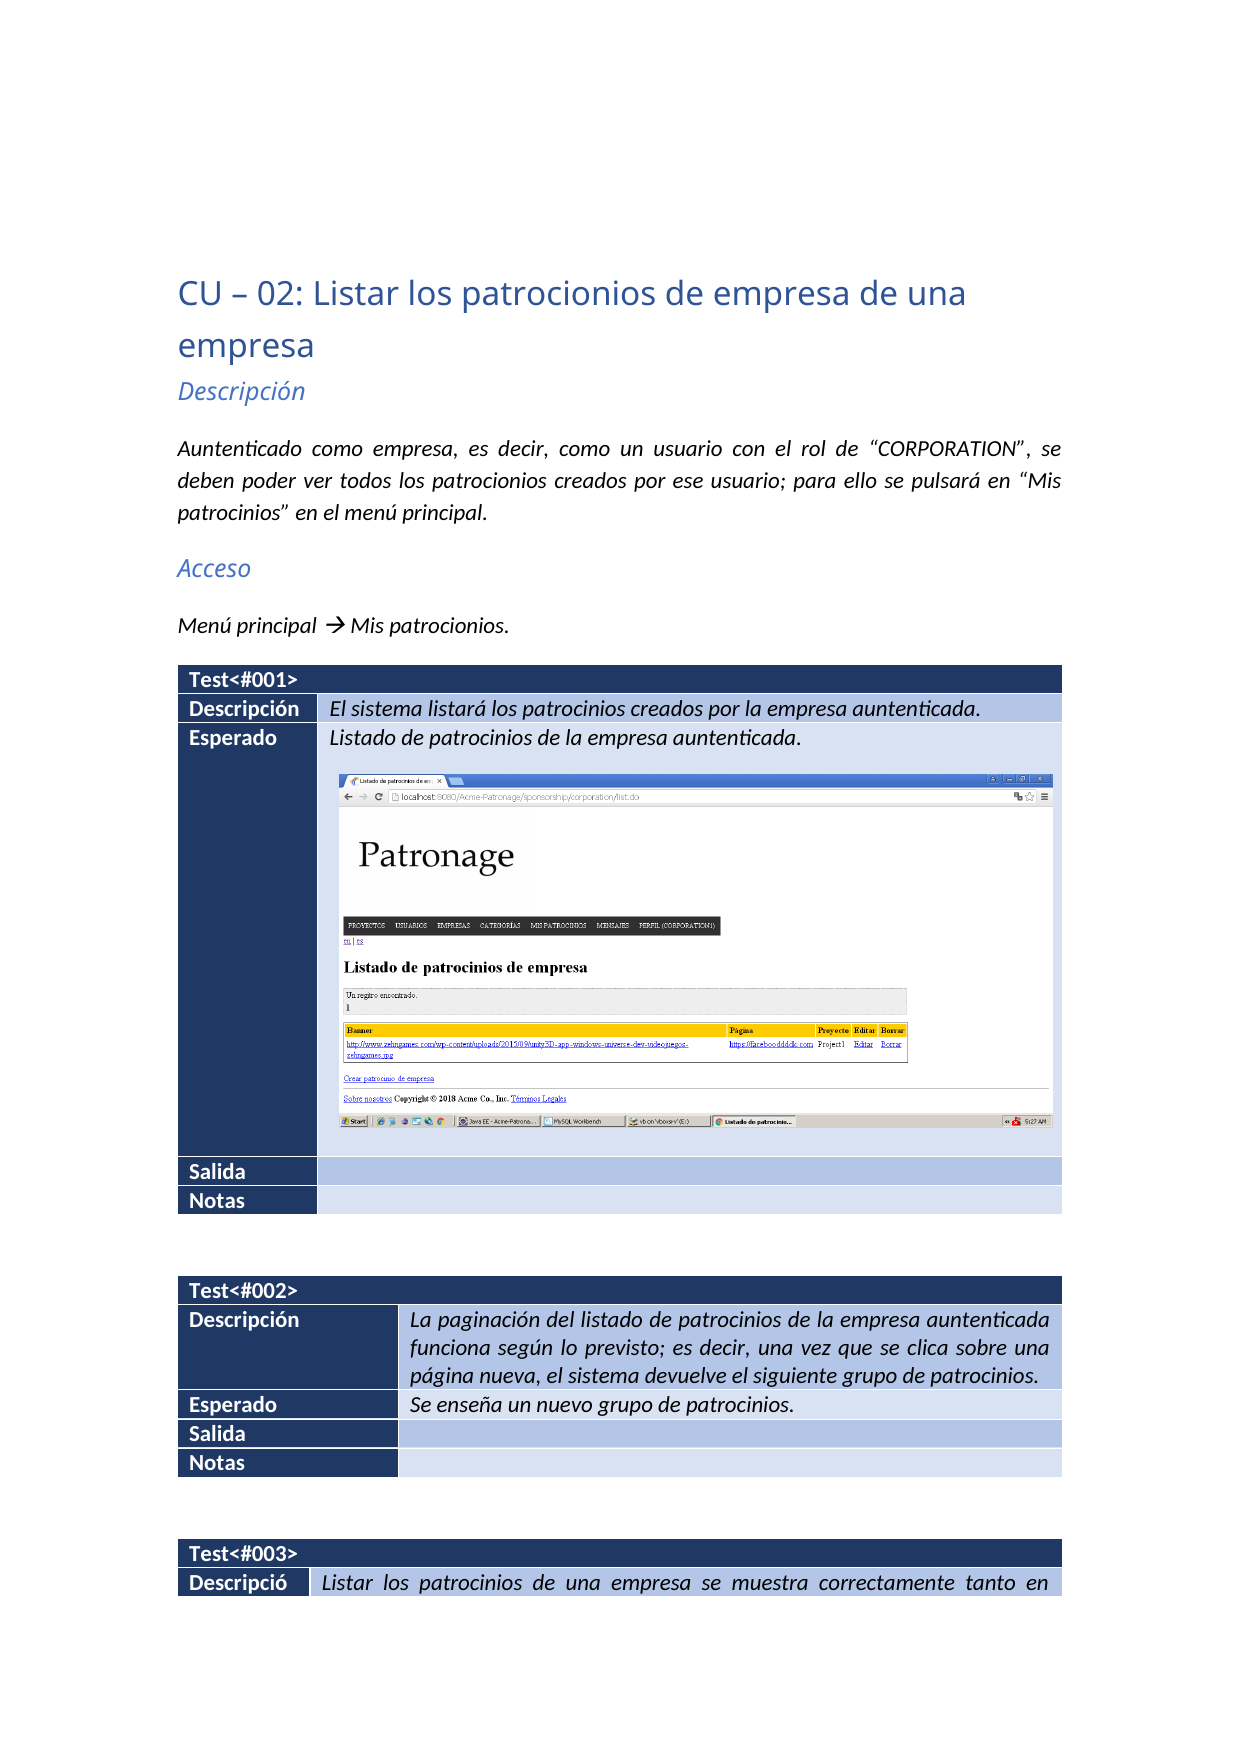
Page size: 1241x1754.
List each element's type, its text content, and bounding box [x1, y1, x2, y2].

table_cell Salida [178, 1157, 317, 1185]
table_cell [399, 1449, 1062, 1477]
picture [339, 774, 1053, 1128]
text Acceso [177, 551, 1063, 585]
table_cell [318, 1157, 1062, 1185]
table_cell [318, 1186, 1062, 1214]
text Auntenticado como empresa, es decir, como un usuario con el rol de “CORPORATION”, se deben poder ver todos los patrocionios creados por ese usuario; para ello se pulsará en “Mis patrocinios” en el menú principal. [177, 434, 1063, 526]
table_cell Descripció [178, 1568, 309, 1596]
text Descripción [177, 374, 1063, 408]
table_cell Listado de patrocinios de la empresa auntenticada. [318, 723, 1062, 1156]
table_cell [399, 1420, 1062, 1447]
table_cell El sistema listará los patrocinios creados por la empresa auntenticada. [318, 694, 1062, 722]
table_cell Salida [178, 1420, 398, 1447]
table_cell Notas [178, 1186, 317, 1214]
table_header Test<#003> [178, 1539, 1062, 1567]
subtitle CU – 02: Listar los patrocionios de empresa de una empresa [177, 269, 1063, 367]
table_cell La paginación del listado de patrocinios de la empresa auntenticada funciona según lo previsto; es decir, una vez que se clica sobre una página nueva, el sistema devuelve el siguiente grupo de patrocinios. [399, 1305, 1062, 1389]
table_header Test<#001> [178, 665, 1062, 693]
text Menú principal  Mis patrocionios. [177, 611, 1063, 639]
table_header Test<#002> [178, 1276, 1062, 1304]
table_cell Notas [178, 1449, 398, 1477]
table_cell Descripción [178, 694, 317, 722]
table_cell Esperado [178, 723, 317, 1156]
table_cell Esperado [178, 1390, 398, 1418]
table_cell Listar los patrocinios de una empresa se muestra correctamente tanto en [311, 1568, 1062, 1596]
table_cell Se enseña un nuevo grupo de patrocinios. [399, 1390, 1062, 1418]
table_cell Descripción [178, 1305, 398, 1389]
